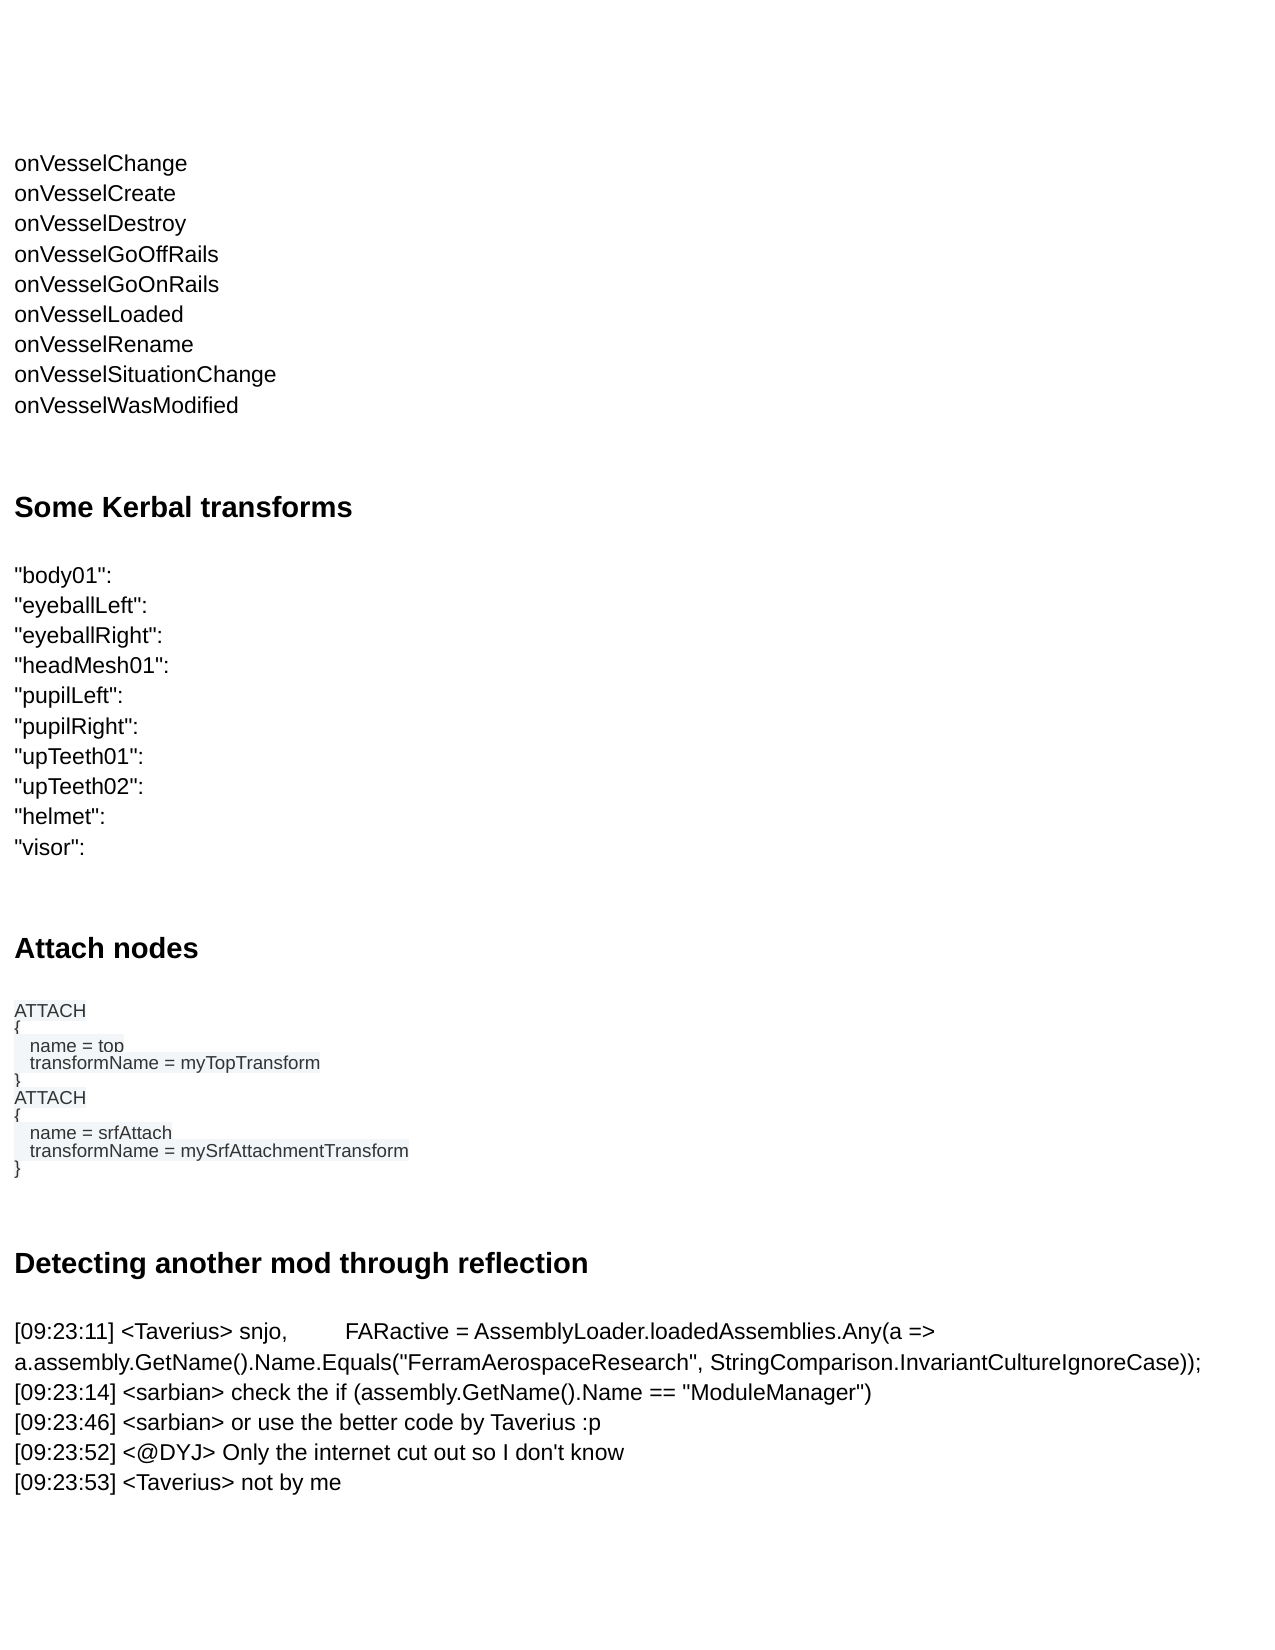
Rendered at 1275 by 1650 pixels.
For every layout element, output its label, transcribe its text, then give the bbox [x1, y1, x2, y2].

text [09:23:14] <sarbian> check the if (assembly.GetName().Name == "ModuleManager") [14, 1379, 1270, 1405]
text onVesselGoOnRails [14, 271, 1270, 297]
text onVesselLoaded [14, 301, 1270, 327]
text [09:23:52] <@DYJ> Only the internet cut out so I don't know [14, 1439, 1270, 1465]
text ATTACH { name = top transformName = myTopTransform } ATTACH { name = srfAttach transformName = mySrfAttachmentTransform } [14, 1003, 1270, 1178]
text "upTeeth02": [14, 773, 1270, 799]
text onVesselSituationChange [14, 361, 1270, 388]
text "eyeballLeft": [14, 592, 1270, 618]
text "helmet": [14, 803, 1270, 830]
text "pupilRight": [14, 713, 1270, 739]
subtitle Some Kerbal transforms [14, 489, 1270, 523]
text "body01": [14, 562, 1270, 588]
text "eyeballRight": [14, 622, 1270, 648]
subtitle Detecting another mod through reflection [14, 1246, 1270, 1280]
text "upTeeth01": [14, 743, 1270, 769]
text onVesselWasModified [14, 392, 1270, 418]
subtitle Attach nodes [14, 931, 1270, 965]
text onVesselCreate [14, 180, 1270, 207]
text "visor": [14, 833, 1270, 860]
text onVesselChange [14, 150, 1270, 176]
text [09:23:46] <sarbian> or use the better code by Taverius :p [14, 1409, 1270, 1435]
text "headMesh01": [14, 652, 1270, 679]
text onVesselGoOffRails [14, 241, 1270, 267]
text onVesselRename [14, 331, 1270, 358]
text [09:23:53] <Taverius> not by me [14, 1469, 1270, 1496]
text [09:23:11] <Taverius> snjo, FARactive = AssemblyLoader.loadedAssemblies.Any(a => a.assembly.GetName().Name.Equals("FerramAerospaceResearch", StringComparison.InvariantCultureIgnoreCase)); [14, 1318, 1270, 1375]
text onVesselDestroy [14, 210, 1270, 237]
text "pupilLeft": [14, 682, 1270, 709]
